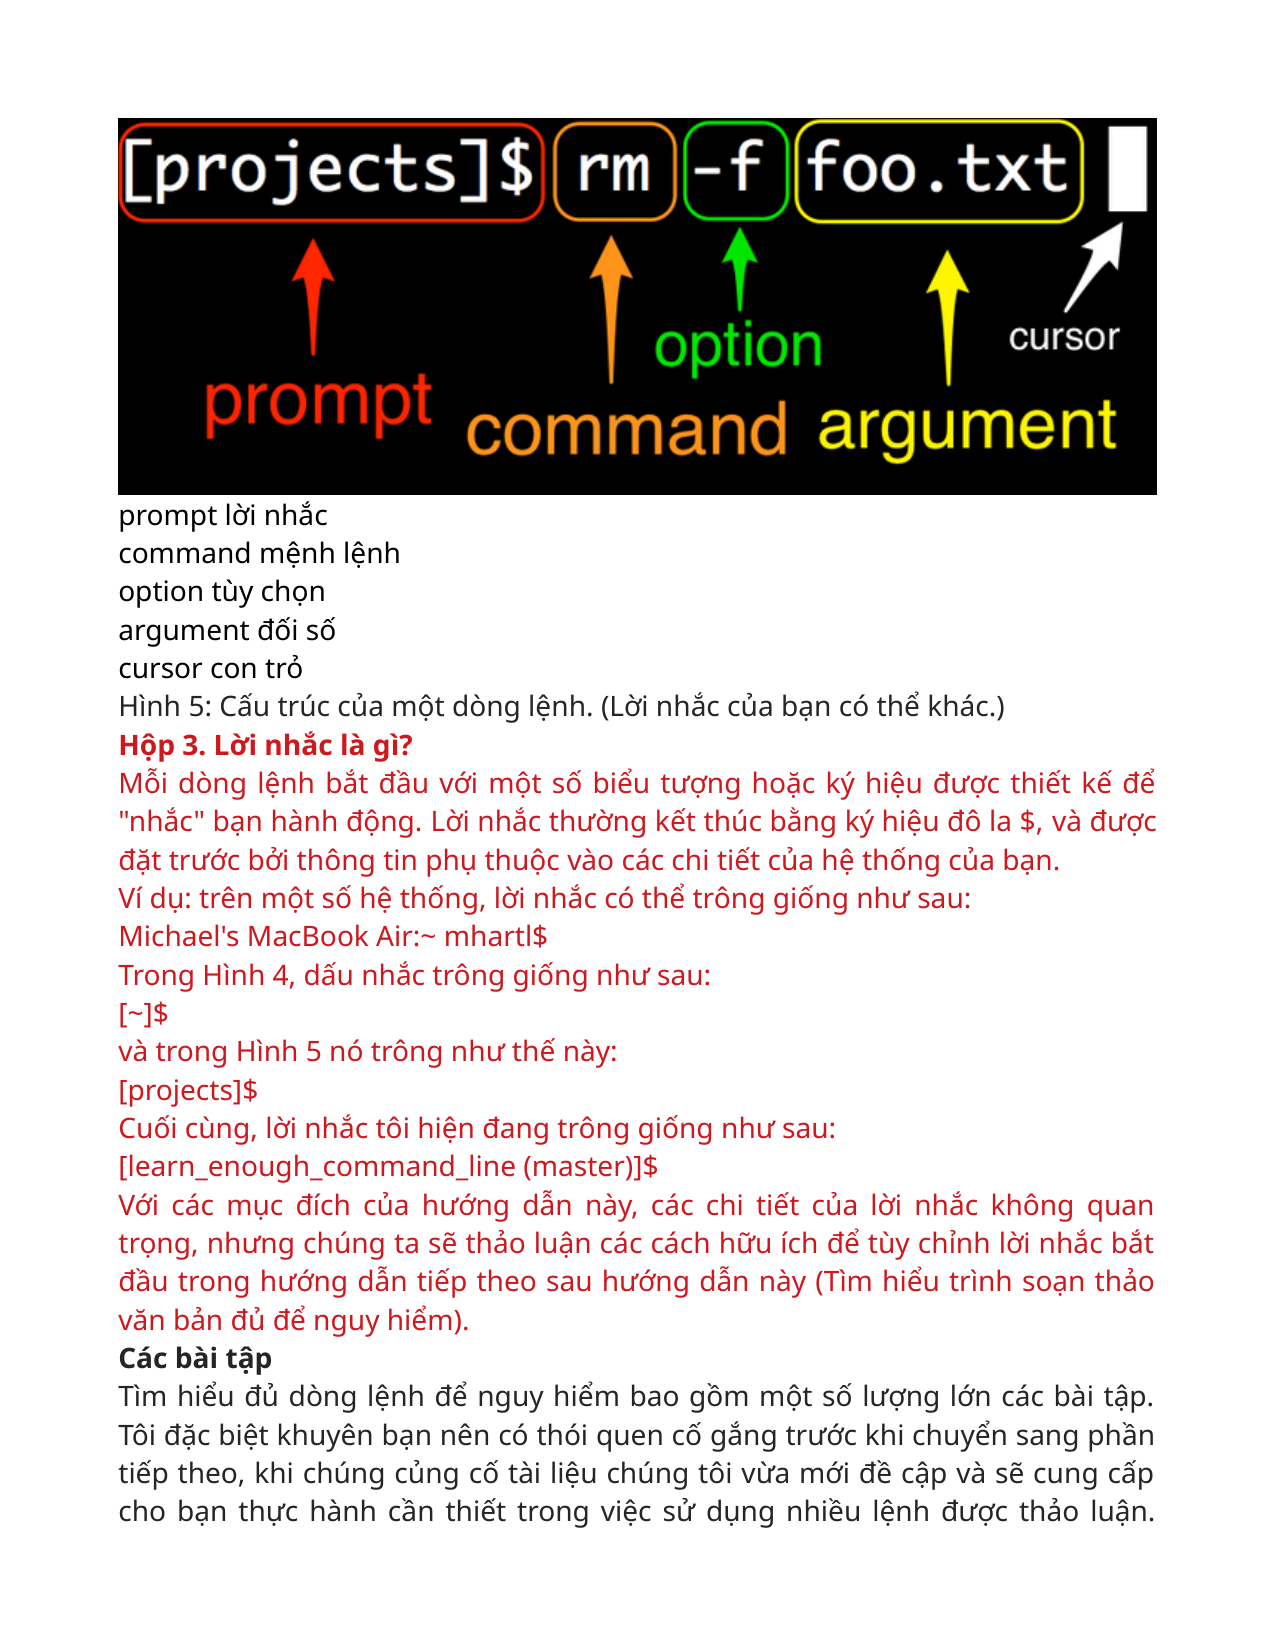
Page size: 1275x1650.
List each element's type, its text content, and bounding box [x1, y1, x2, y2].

text [~]$ [118, 993, 1157, 1032]
text Ví dụ: trên một số hệ thống, lời nhắc có thể trông giống như sau: [118, 878, 1157, 917]
text Trong Hình 4, dấu nhắc trông giống như sau: [118, 955, 1157, 993]
text Hộp 3. Lời nhắc là gì? [118, 725, 1157, 763]
text cursor con trỏ [118, 648, 1157, 687]
text Michael's MacBook Air:~ mhartl$ [118, 917, 1157, 955]
picture [118, 118, 1157, 495]
text Với các mục đích của hướng dẫn này, các chi tiết của lời nhắc không quan trọng, nhưng chúng ta sẽ thảo luận các cách hữu ích để tùy chỉnh lời nhắc bắt đầu trong hướng dẫn tiếp theo sau hướng dẫn này (Tìm hiểu trình soạn thảo văn bản đủ để nguy hiểm). [118, 1185, 1157, 1338]
text option tùy chọn [118, 572, 1157, 610]
text command mệnh lệnh [118, 533, 1157, 572]
text Các bài tập [118, 1338, 1157, 1377]
text [projects]$ [118, 1070, 1157, 1108]
text Cuối cùng, lời nhắc tôi hiện đang trông giống như sau: [118, 1108, 1157, 1147]
text Tìm hiểu đủ dòng lệnh để nguy hiểm bao gồm một số lượng lớn các bài tập. Tôi đặc biệt khuyên bạn nên có thói quen cố gắng trước khi chuyển sang phần tiếp theo, khi chúng củng cố tài liệu chúng tôi vừa mới đề cập và sẽ cung cấp cho bạn thực hành cần thiết trong việc sử dụng nhiều lệnh được thảo luận. [118, 1377, 1157, 1530]
text và trong Hình 5 nó trông như thế này: [118, 1032, 1157, 1070]
text [learn_enough_command_line (master)]$ [118, 1147, 1157, 1185]
text prompt lời nhắc [118, 495, 1157, 533]
text argument đối số [118, 610, 1157, 648]
text Hình 5: Cấu trúc của một dòng lệnh. (Lời nhắc của bạn có thể khác.) [118, 687, 1157, 725]
text Mỗi dòng lệnh bắt đầu với một số biểu tượng hoặc ký hiệu được thiết kế để "nhắc" bạn hành động. Lời nhắc thường kết thúc bằng ký hiệu đô la $, và được đặt trước bởi thông tin phụ thuộc vào các chi tiết của hệ thống của bạn. [118, 763, 1157, 878]
